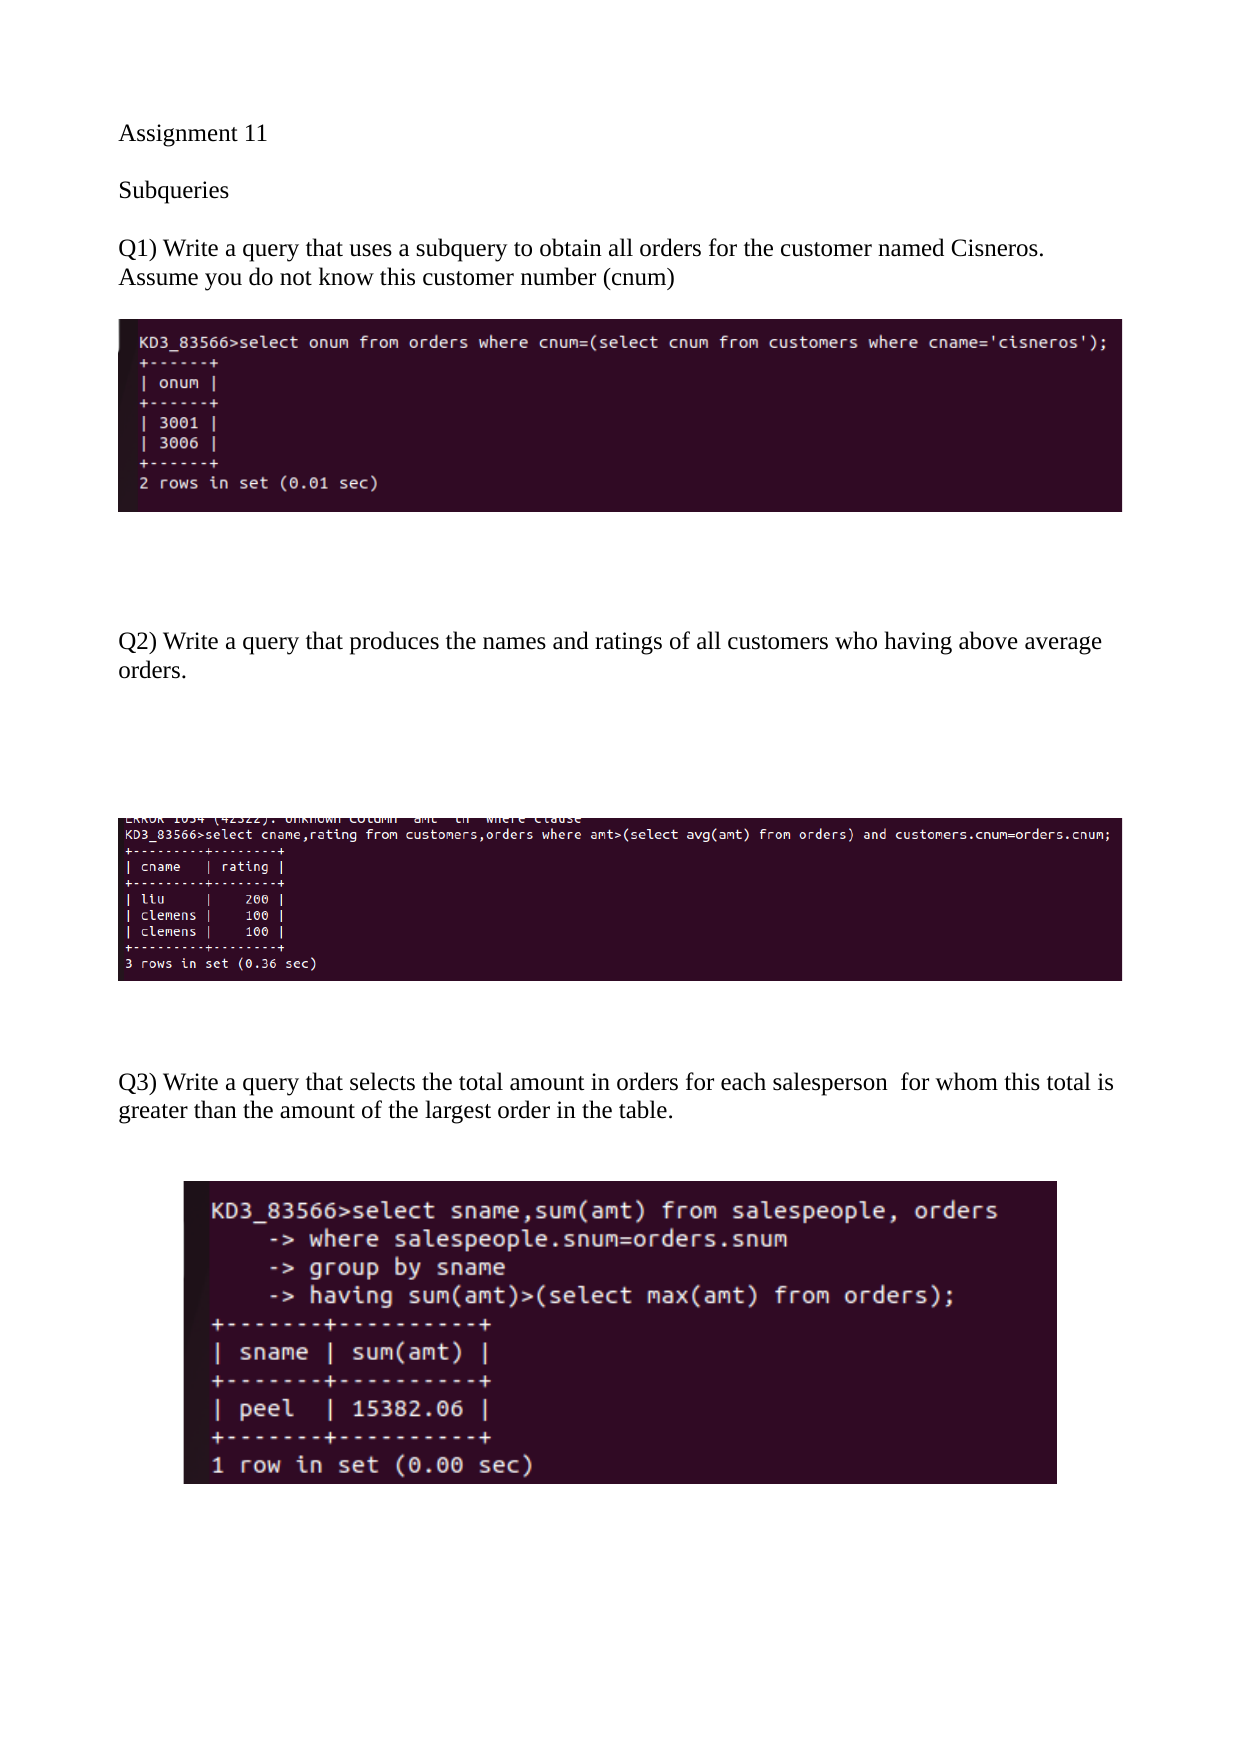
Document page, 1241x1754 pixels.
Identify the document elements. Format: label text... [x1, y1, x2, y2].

picture [118, 818, 1123, 981]
text Subqueries [118, 176, 1122, 204]
picture [118, 319, 1123, 512]
text Q2) Write a query that produces the names and ratings of all customers who having above average orders. [118, 626, 1122, 684]
text Q3) Write a query that selects the total amount in orders for each salesperson for whom this total is greater than the amount of the largest order in the table. [118, 1067, 1122, 1124]
text Assignment 11 [118, 118, 1122, 147]
picture [183, 1181, 1057, 1484]
text Q1) Write a query that uses a subquery to obtain all orders for the customer named Cisneros. Assume you do not know this customer number (cnum) [118, 233, 1122, 291]
